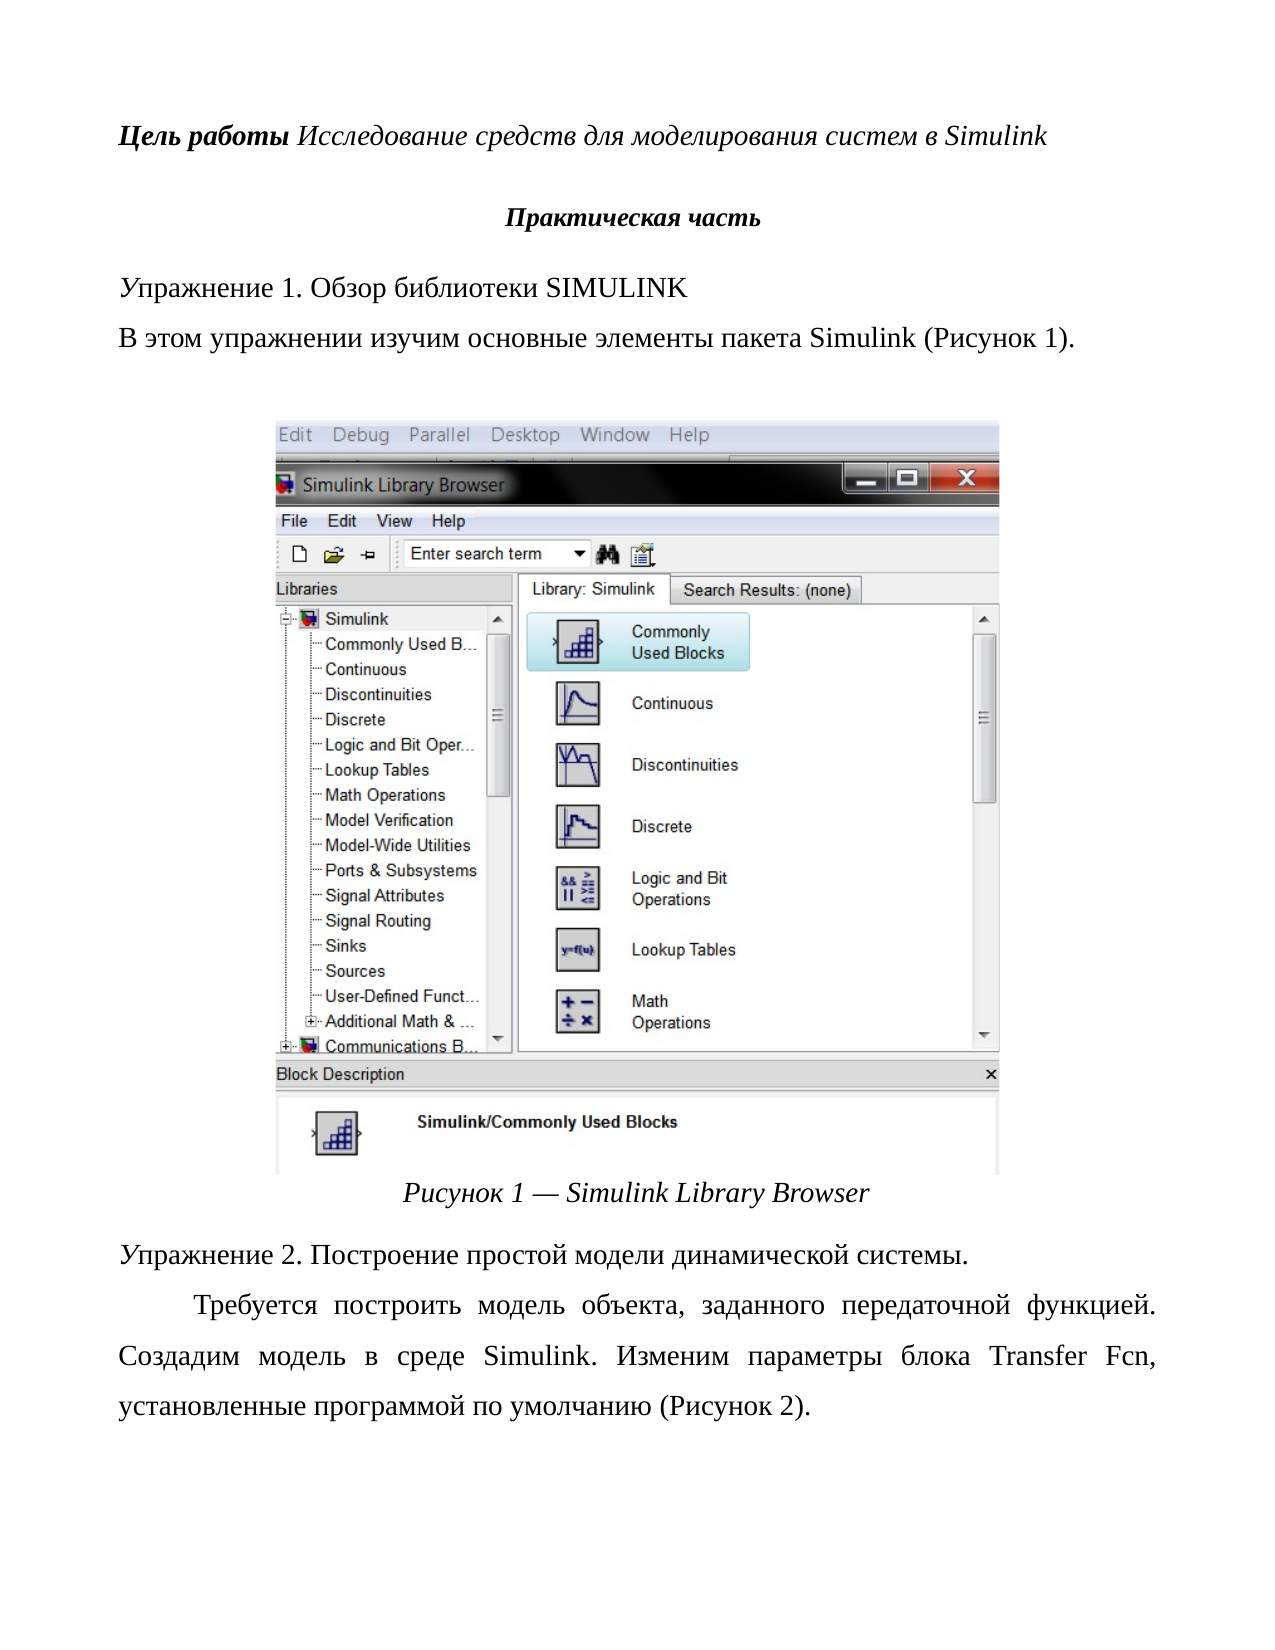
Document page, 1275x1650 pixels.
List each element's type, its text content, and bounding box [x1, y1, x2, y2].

text В этом упражнении изучим основные элементы пакета Simulink (Рисунок 1). [118, 321, 1157, 354]
text Требуется построить модель объекта, заданного передаточной функцией. Создадим модель в среде Simulink. Изменим параметры блока Transfer Fcn, установленные программой по умолчанию (Рисунок 2). [118, 1287, 1157, 1422]
text Упражнение 2. Построение простой модели динамической системы. [118, 1237, 1157, 1271]
text Практическая часть [118, 201, 1157, 233]
text Рисунок 1 — Simulink Library Browser [118, 420, 1157, 1208]
text Упражнение 1. Обзор библиотеки SIMULINK [118, 270, 1157, 304]
text Цель работы Исследование средств для моделирования систем в Simulink [118, 118, 1157, 152]
picture [275, 420, 385, 1175]
